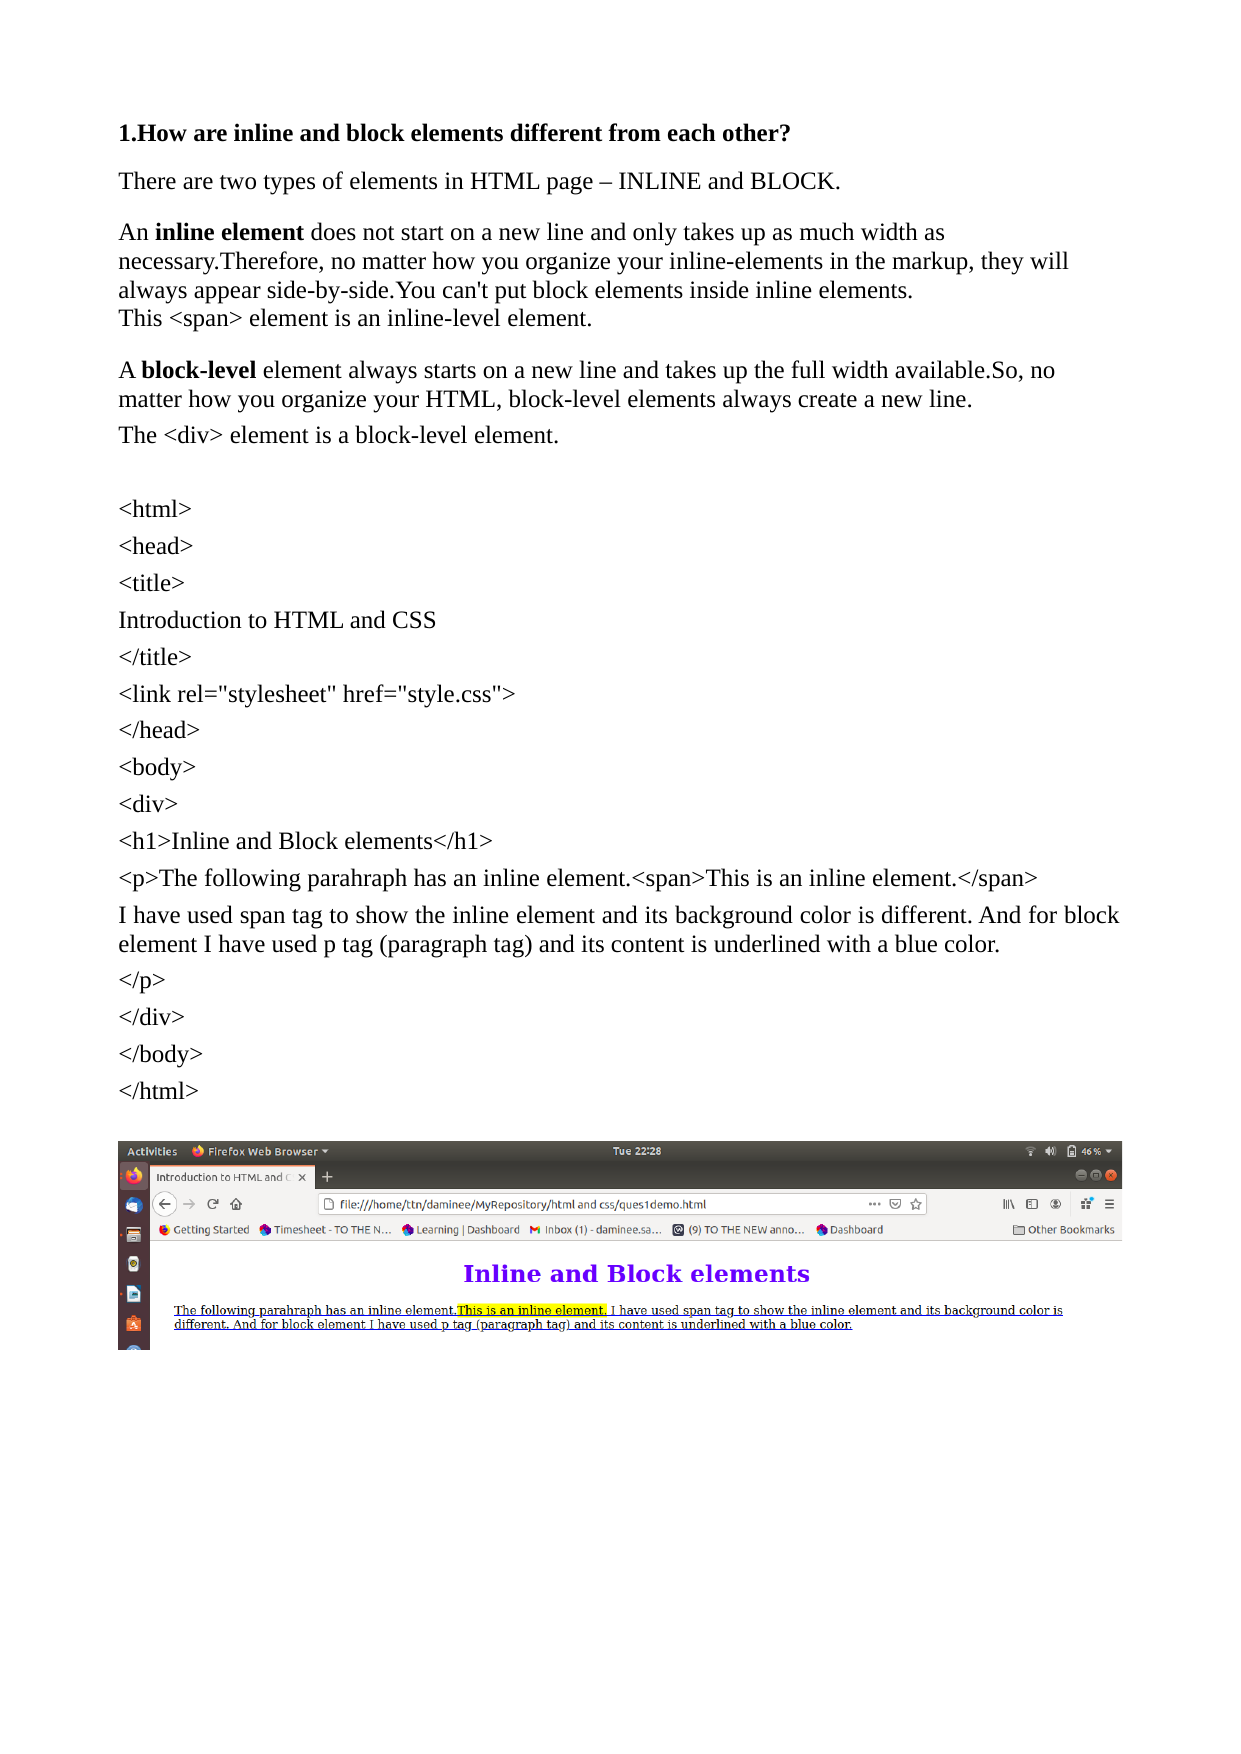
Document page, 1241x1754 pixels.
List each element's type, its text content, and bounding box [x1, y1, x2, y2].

text </p> [118, 966, 1122, 994]
text An inline element does not start on a new line and only takes up as much width as necessary.Therefore, no matter how you organize your inline-elements in the markup, they will always appear side-by-side.You can't put block elements inside inline elements. [118, 217, 1122, 303]
text <head> [118, 531, 1122, 560]
text <link rel="stylesheet" href="style.css"> [118, 679, 1122, 707]
text </body> [118, 1039, 1122, 1068]
text <html> [118, 494, 1122, 523]
text <div> [118, 789, 1122, 818]
text 1.How are inline and block elements different from each other? [118, 118, 1122, 147]
text </html> [118, 1076, 1122, 1105]
text A block-level element always starts on a new line and takes up the full width available.So, no matter how you organize your HTML, block-level elements always create a new line. [118, 355, 1122, 412]
text <title> [118, 568, 1122, 597]
text The <div> element is a block-level element. [118, 421, 1122, 449]
text <h1>Inline and Block elements</h1> [118, 826, 1122, 855]
text There are two types of elements in HTML page – INLINE and BLOCK. [118, 166, 1122, 194]
text </head> [118, 716, 1122, 744]
text <p>The following parahraph has an inline element.<span>This is an inline element.</span> [118, 863, 1122, 892]
picture [118, 1141, 1123, 1350]
text </div> [118, 1002, 1122, 1031]
text This <span> element is an inline-level element. [118, 303, 1122, 332]
text Introduction to HTML and CSS [118, 605, 1122, 634]
text </title> [118, 642, 1122, 671]
text <body> [118, 752, 1122, 781]
text I have used span tag to show the inline element and its background color is different. And for block element I have used p tag (paragraph tag) and its content is underlined with a blue color. [118, 900, 1122, 957]
